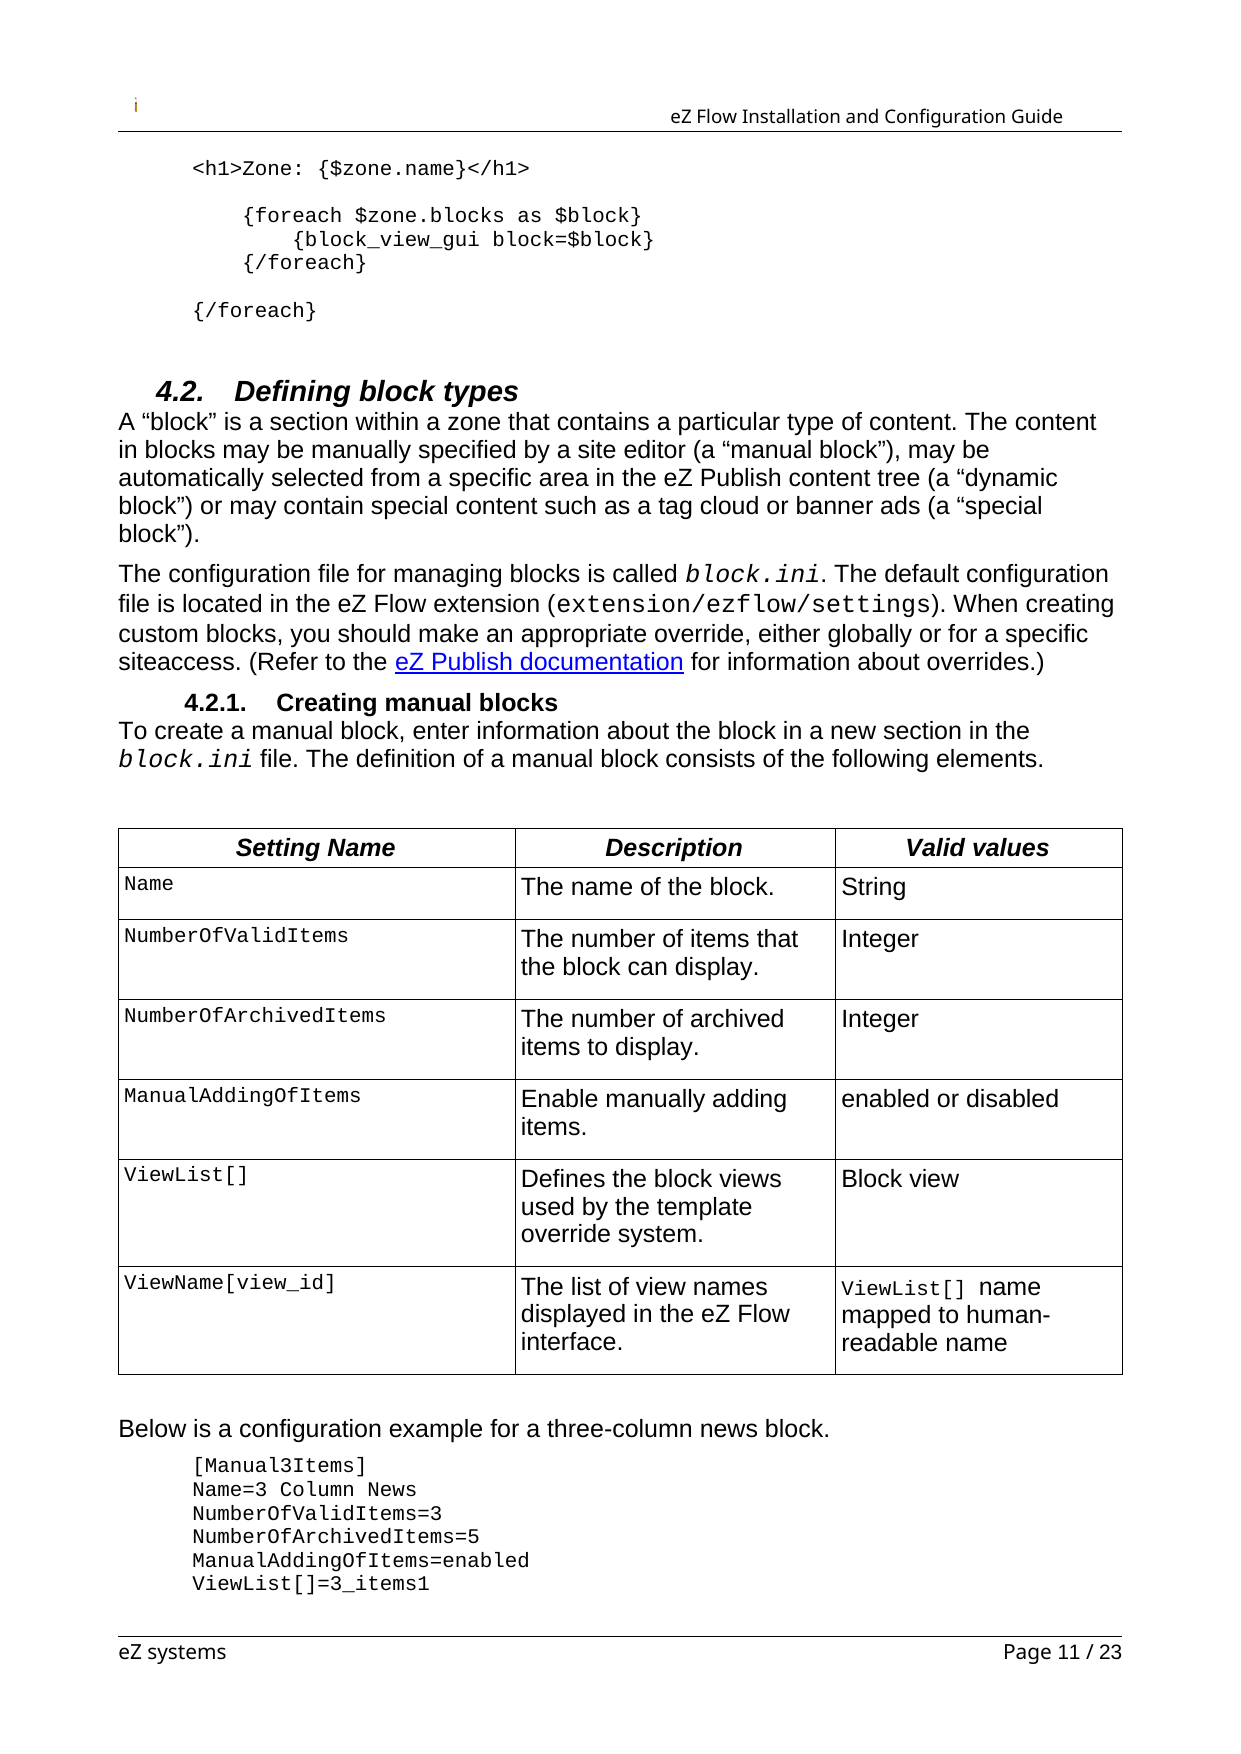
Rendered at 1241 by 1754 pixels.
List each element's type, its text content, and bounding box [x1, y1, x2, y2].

table_cell NumberOfValidItems [119, 920, 515, 999]
table_cell The number of items that the block can display. [516, 920, 835, 999]
text ManualAddingOfItems=enabled [192, 1550, 1122, 1573]
table_cell The list of view names displayed in the eZ Flow interface. [516, 1267, 835, 1374]
text [Manual3Items] [118, 1455, 1122, 1479]
table_cell Defines the block views used by the template override system. [516, 1160, 835, 1266]
table_cell NumberOfArchivedItems [119, 1000, 515, 1079]
text A “block” is a section within a zone that contains a particular type of content. The content in blocks may be manually specified by a site editor (a “manual block”), may be automatically selected from a specific area in the eZ Publish content tree (a “dynamic block”) or may contain special content such as a tag cloud or banner ads (a “special block”). [118, 408, 1122, 548]
text <h1>Zone: {$zone.name}</h1> [192, 158, 1122, 181]
text {foreach $zone.blocks as $block} [192, 205, 1122, 229]
table_cell ViewList[] [119, 1160, 515, 1266]
table_cell String [836, 868, 1122, 919]
text NumberOfArchivedItems=5 [192, 1526, 1122, 1550]
text To create a manual block, enter information about the block in a new section in the block.ini file. The definition of a manual block consists of the following elements. [118, 717, 1122, 774]
table_header Valid values [836, 829, 1122, 867]
text The configuration file for managing blocks is called block.ini. The default configuration file is located in the eZ Flow extension (extension/ezflow/settings). When creating custom blocks, you should make an appropriate override, either globally or for a specific siteaccess. (Refer to the eZ Publish documentation for information about overrides.) [118, 560, 1122, 676]
subtitle Creating manual blocks [177, 689, 1122, 717]
text Name=3 Column News [192, 1479, 1122, 1502]
table_cell enabled or disabled [836, 1080, 1122, 1159]
table_cell ManualAddingOfItems [119, 1080, 515, 1159]
table_cell Name [119, 868, 515, 919]
table_cell The name of the block. [516, 868, 835, 919]
text Below is a configuration example for a three-column news block. [118, 1415, 1122, 1443]
table_cell Block view [836, 1160, 1122, 1266]
text {/foreach} [192, 299, 1122, 323]
table_cell ViewList[] name mapped to human-readable name [836, 1267, 1122, 1374]
subtitle Defining block types [148, 375, 1122, 408]
table_cell ViewName[view_id] [119, 1267, 515, 1374]
text NumberOfValidItems=3 [192, 1502, 1122, 1526]
table_header Setting Name [119, 829, 515, 867]
table_cell Enable manually adding items. [516, 1080, 835, 1159]
table_header Description [516, 829, 835, 867]
table_cell Integer [836, 920, 1122, 999]
text {block_view_gui block=$block} [192, 229, 1122, 252]
table_cell Integer [836, 1000, 1122, 1079]
table_cell The number of archived items to display. [516, 1000, 835, 1079]
text ViewList[]=3_items1 [192, 1573, 1122, 1597]
text {/foreach} [192, 252, 1122, 276]
